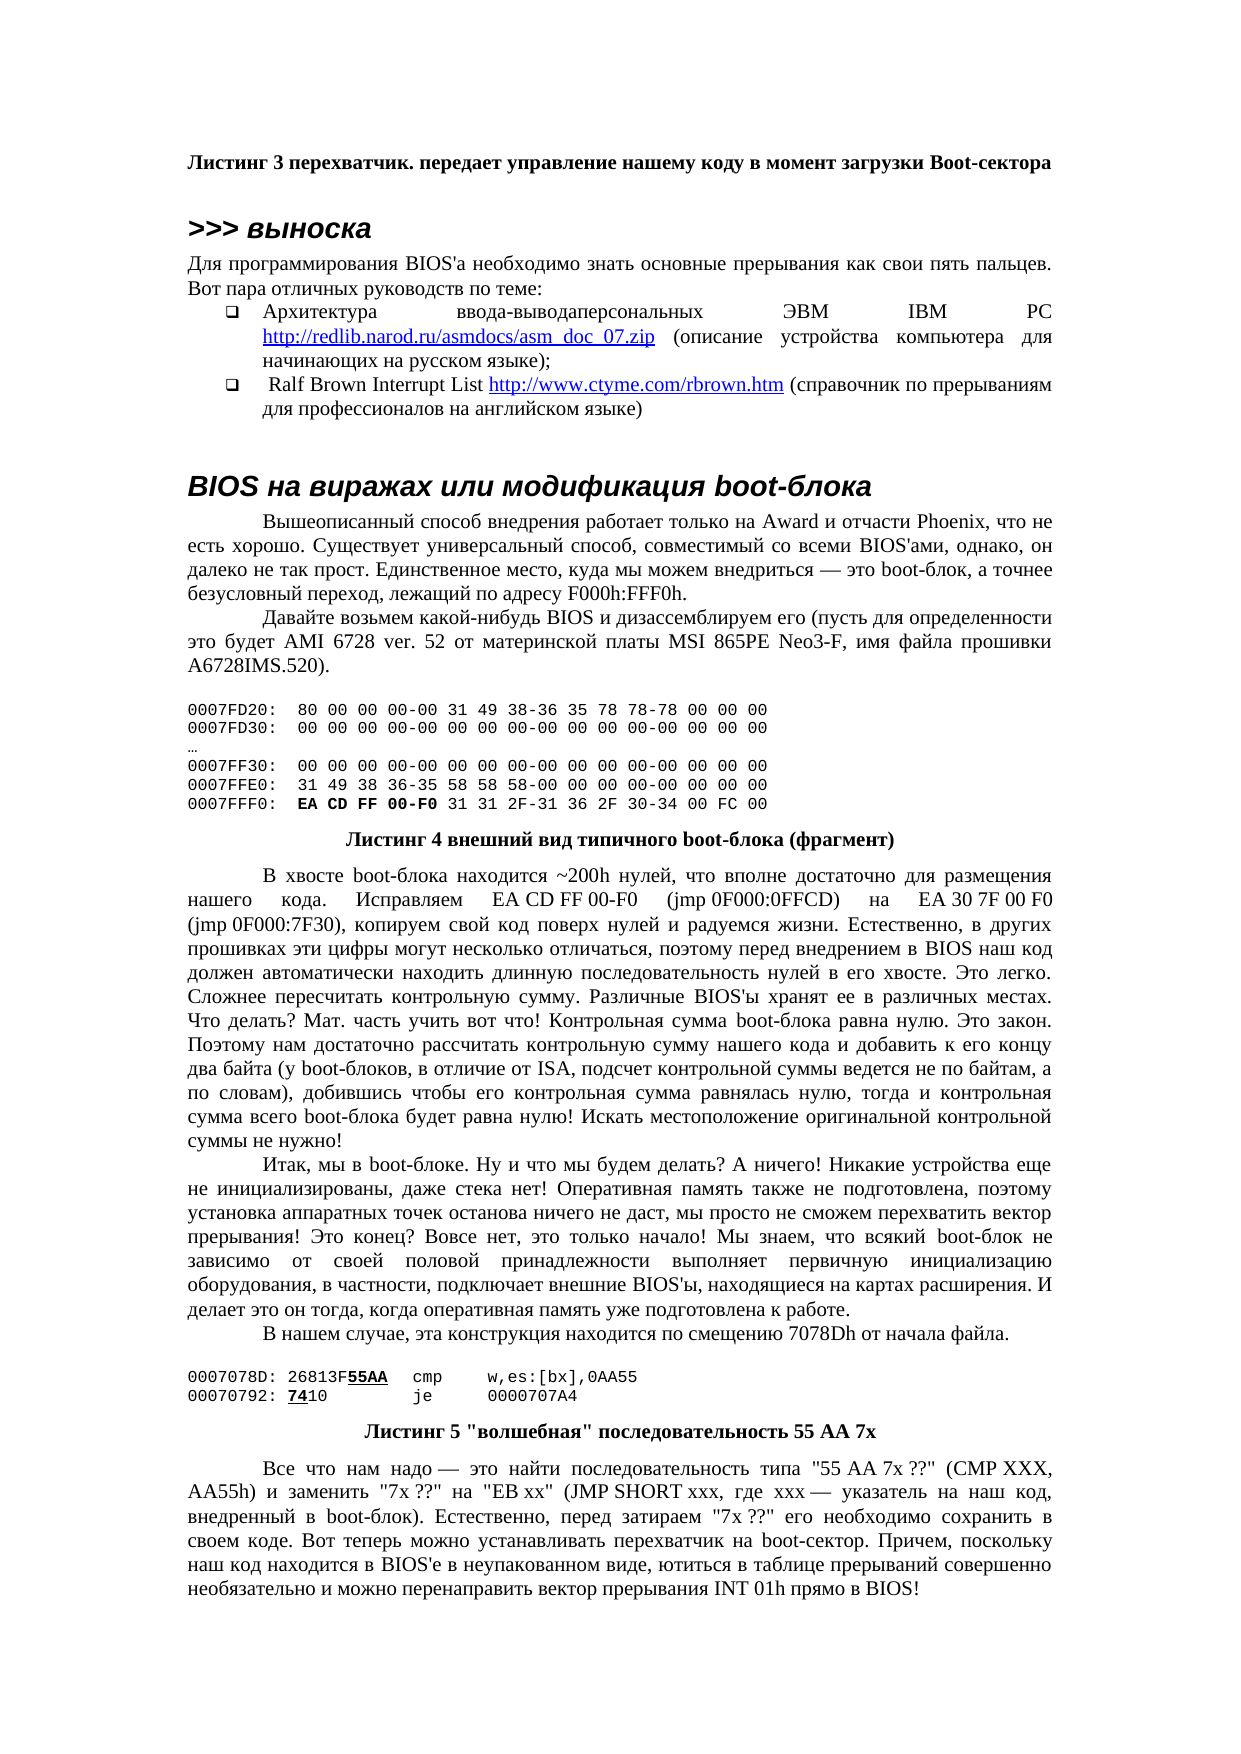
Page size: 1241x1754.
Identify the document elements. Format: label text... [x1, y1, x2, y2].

text 0007FFE0: 31 49 38 36-35 58 58 58-00 00 00 00-00 00 00 00 [187, 777, 1053, 795]
text … [187, 739, 1053, 758]
text 0007078D: 26813F55AA cmp w,es:[bx],0AA55 [187, 1369, 1053, 1387]
text Все что нам надо — это найти последовательность типа "55 AA 7x ??" (CMP XXX, AA55h) и заменить "7x ??" на "EB xx" (JMP SHORT ххх, где xxx — указатель на наш код, внедренный в boot-блок). Естественно, перед затираем "7x ??" его необходимо сохранить в своем коде. Вот теперь можно устанавливать перехватчик на boot-сектор. Причем, поскольку наш код находится в BIOS'е в неупакованном виде, ютиться в таблице прерываний совершенно необязательно и можно перенаправить вектор прерывания INT 01h прямо в BIOS! [187, 1455, 1053, 1600]
text Итак, мы в boot-блоке. Ну и что мы будем делать? А ничего! Никакие устройства еще не инициализированы, даже стека нет! Оперативная память также не подготовлена, поэтому установка аппаратных точек останова ничего не даст, мы просто не сможем перехватить вектор прерывания! Это конец? Вовсе нет, это только начало! Мы знаем, что всякий boot-блок не зависимо от своей половой принадлежности выполняет первичную инициализацию оборудования, в частности, подключает внешние BIOS'ы, находящиеся на картах расширения. И делает это он тогда, когда оперативная память уже подготовлена к работе. [187, 1152, 1053, 1321]
subtitle >>> выноска [187, 212, 1053, 245]
text 0007FD20: 80 00 00 00-00 31 49 38-36 35 78 78-78 00 00 00 [187, 701, 1053, 720]
text Листинг 4 внешний вид типичного boot-блока (фрагмент) [187, 827, 1053, 851]
text Листинг 3 перехватчик. передает управление нашему коду в момент загрузки Boot-сектора [187, 150, 1053, 174]
text В хвосте boot-блока находится ~200h нулей, что вполне достаточно для размещения нашего кода. Исправляем EA CD FF 00-F0 (jmp 0F000:0FFCD) на EA 30 7F 00 F0 (jmp 0F000:7F30), копируем свой код поверх нулей и радуемся жизни. Естественно, в других прошивках эти цифры могут несколько отличаться, поэтому перед внедрением в BIOS наш код должен автоматически находить длинную последовательность нулей в его хвосте. Это легко. Сложнее пересчитать контрольную сумму. Различные BIOS'ы хранят ее в различных местах. Что делать? Мат. часть учить вот что! Контрольная сумма boot-блока равна нулю. Это закон. Поэтому нам достаточно рассчитать контрольную сумму нашего кода и добавить к его концу два байта (у boot-блоков, в отличие от ISA, подсчет контрольной суммы ведется не по байтам, а по словам), добившись чтобы его контрольная сумма равнялась нулю, тогда и контрольная сумма всего boot-блока будет равна нулю! Искать местоположение оригинальной контрольной суммы не нужно! [187, 863, 1053, 1152]
list Архитектура ввода-выводаперсональных ЭВМ IBM PC http://redlib.narod.ru/asmdocs/asm_doc_07.zip (описание устройства компьютера для начинающих на русском языке); [225, 299, 1053, 372]
subtitle BIOS на виражах или модификация boot-блока [187, 469, 1053, 502]
list Ralf Brown Interrupt List http://www.ctyme.com/rbrown.htm (справочник по прерываниям для профессионалов на английском языке) [225, 372, 1053, 420]
text Вышеописанный способ внедрения работает только на Award и отчасти Phoenix, что не есть хорошо. Существует универсальный способ, совместимый со всеми BIOS'ами, однако, он далеко не так прост. Единственное место, куда мы можем внедриться — это boot-блок, а точнее безусловный переход, лежащий по адресу F000h:FFF0h. [187, 509, 1053, 605]
text 0007FD30: 00 00 00 00-00 00 00 00-00 00 00 00-00 00 00 00 [187, 720, 1053, 739]
text В нашем случае, эта конструкция находится по смещению 7078Dh от начала файла. [187, 1321, 1053, 1344]
text Давайте возьмем какой-нибудь BIOS и дизассемблируем его (пусть для определенности это будет AMI 6728 ver. 52 от материнской платы MSI 865PE Neo3-F, имя файла прошивки A6728IMS.520). [187, 605, 1053, 677]
text Листинг 5 "волшебная" последовательность 55 AA 7x [187, 1419, 1053, 1443]
text 0007FFF0: EA CD FF 00-F0 31 31 2F-31 36 2F 30-34 00 FC 00 [187, 795, 1053, 814]
text 0007FF30: 00 00 00 00-00 00 00 00-00 00 00 00-00 00 00 00 [187, 758, 1053, 777]
text Для программирования BIOS'а необходимо знать основные прерывания как свои пять пальцев. Вот пара отличных руководств по теме: [187, 251, 1053, 299]
text 00070792: 7410 je 0000707A4 [187, 1387, 1053, 1406]
